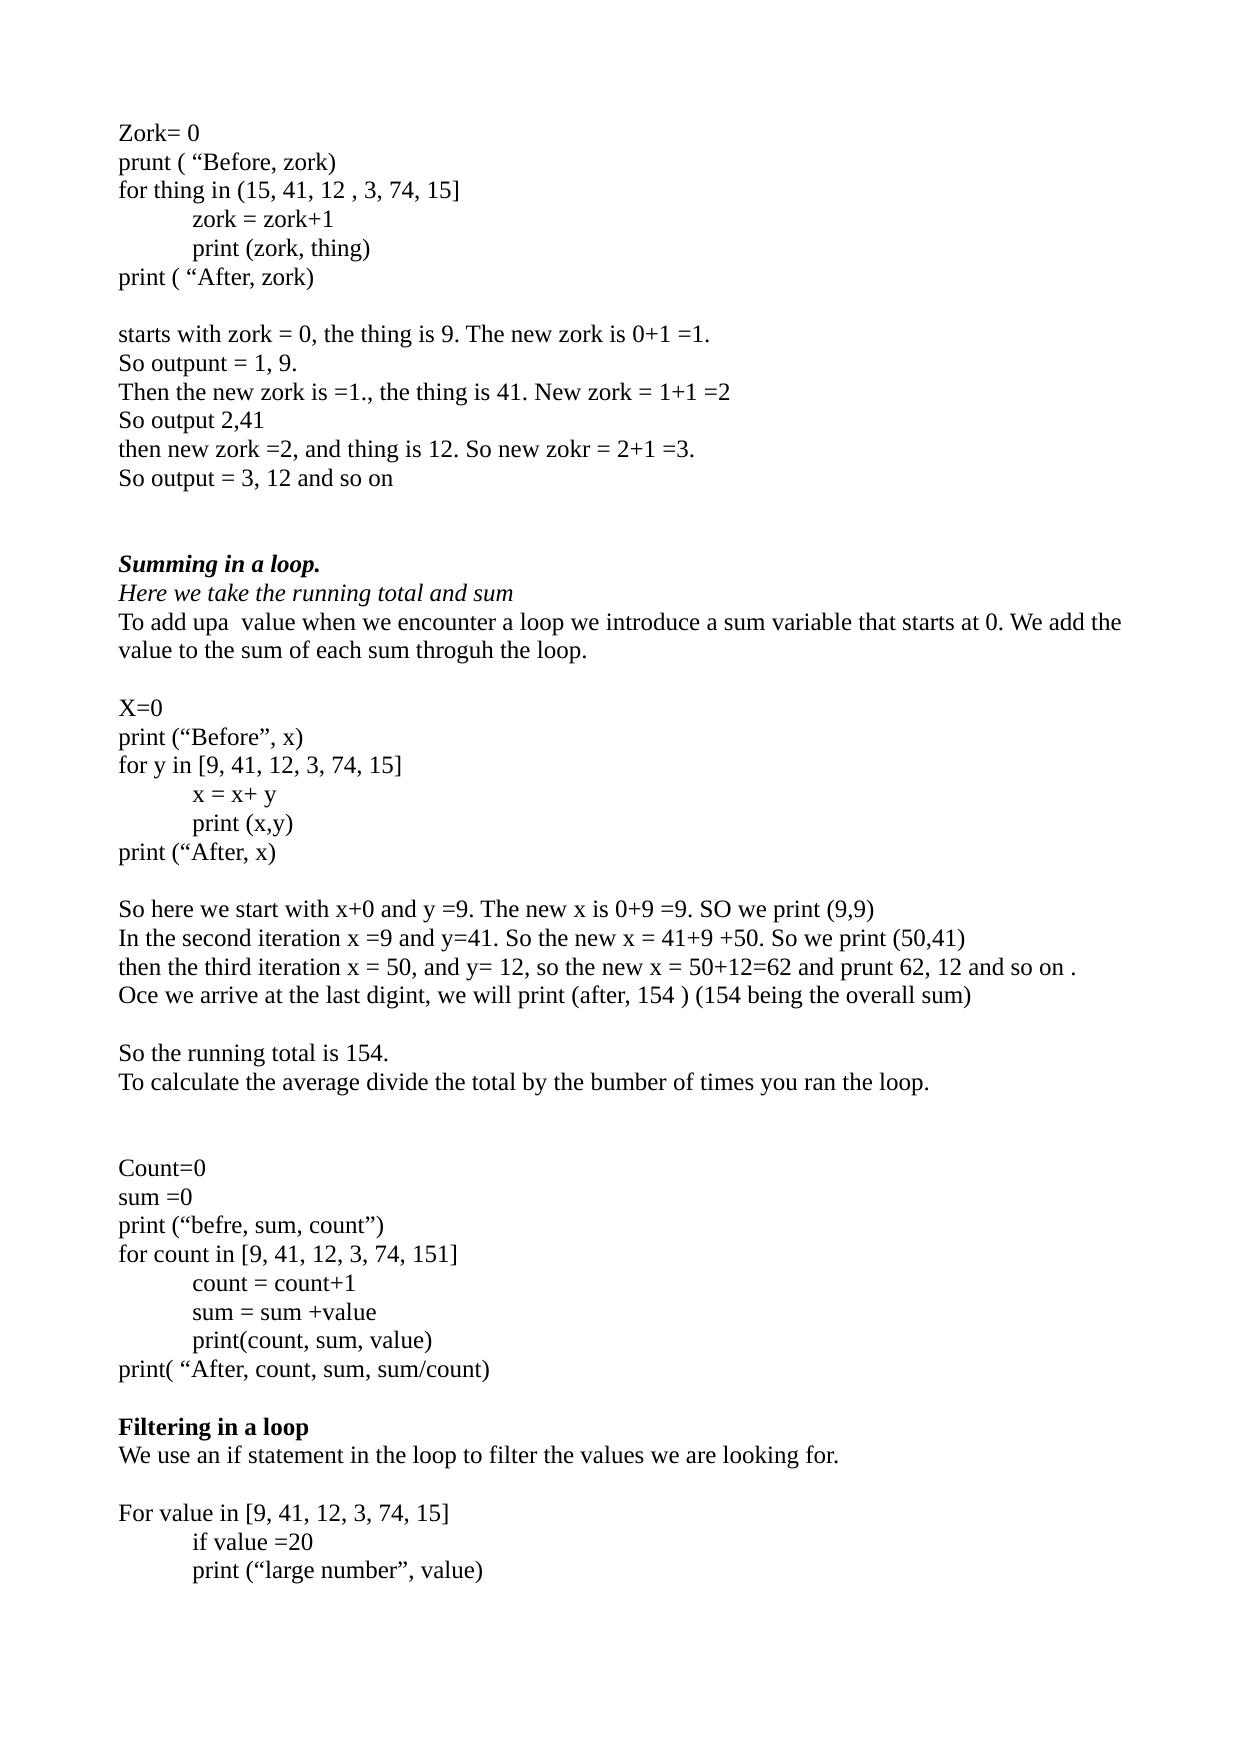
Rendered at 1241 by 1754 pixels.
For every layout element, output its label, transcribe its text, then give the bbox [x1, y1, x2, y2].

text then the third iteration x = 50, and y= 12, so the new x = 50+12=62 and prunt 62, 12 and so on . Oce we arrive at the last digint, we will print (after, 154 ) (154 being the overall sum) [118, 952, 1122, 1009]
text So output 2,41 [118, 406, 1122, 434]
text Then the new zork is =1., the thing is 41. New zork = 1+1 =2 [118, 377, 1122, 406]
text Count=0 [118, 1153, 1122, 1182]
text To calculate the average divide the total by the bumber of times you ran the loop. [118, 1067, 1122, 1096]
text print ( “After, zork) [118, 262, 1122, 291]
text So output = 3, 12 and so on [118, 463, 1122, 492]
text prunt ( “Before, zork) [118, 147, 1122, 176]
text So here we start with x+0 and y =9. The new x is 0+9 =9. SO we print (9,9) [118, 894, 1122, 923]
text sum =0 [118, 1182, 1122, 1211]
text then new zork =2, and thing is 12. So new zokr = 2+1 =3. [118, 434, 1122, 463]
text X=0 [118, 693, 1122, 722]
text print (“After, x) [118, 837, 1122, 866]
text print (x,y) [118, 808, 1122, 837]
text In the second iteration x =9 and y=41. So the new x = 41+9 +50. So we print (50,41) [118, 923, 1122, 952]
text zork = zork+1 [118, 204, 1122, 233]
text for thing in (15, 41, 12 , 3, 74, 15] [118, 176, 1122, 204]
text So outpunt = 1, 9. [118, 348, 1122, 377]
text sum = sum +value [118, 1297, 1122, 1326]
text starts with zork = 0, the thing is 9. The new zork is 0+1 =1. [118, 319, 1122, 348]
text for y in [9, 41, 12, 3, 74, 15] [118, 751, 1122, 779]
text for count in [9, 41, 12, 3, 74, 151] [118, 1239, 1122, 1268]
text So the running total is 154. [118, 1038, 1122, 1067]
text Here we take the running total and sum [118, 578, 1122, 607]
text Summing in a loop. [118, 549, 1122, 578]
text print (“befre, sum, count”) [118, 1211, 1122, 1239]
text Filtering in a loop [118, 1412, 1122, 1441]
text x = x+ y [118, 779, 1122, 808]
text count = count+1 [118, 1268, 1122, 1297]
text print( “After, count, sum, sum/count) [118, 1354, 1122, 1383]
text print (zork, thing) [118, 233, 1122, 262]
text For value in [9, 41, 12, 3, 74, 15] [118, 1498, 1122, 1527]
text if value =20 [118, 1527, 1122, 1556]
text Zork= 0 [118, 118, 1122, 147]
text print(count, sum, value) [118, 1326, 1122, 1354]
text To add upa value when we encounter a loop we introduce a sum variable that starts at 0. We add the value to the sum of each sum throguh the loop. [118, 607, 1122, 664]
text print (“Before”, x) [118, 722, 1122, 751]
text print (“large number”, value) [118, 1556, 1122, 1584]
text We use an if statement in the loop to filter the values we are looking for. [118, 1441, 1122, 1469]
